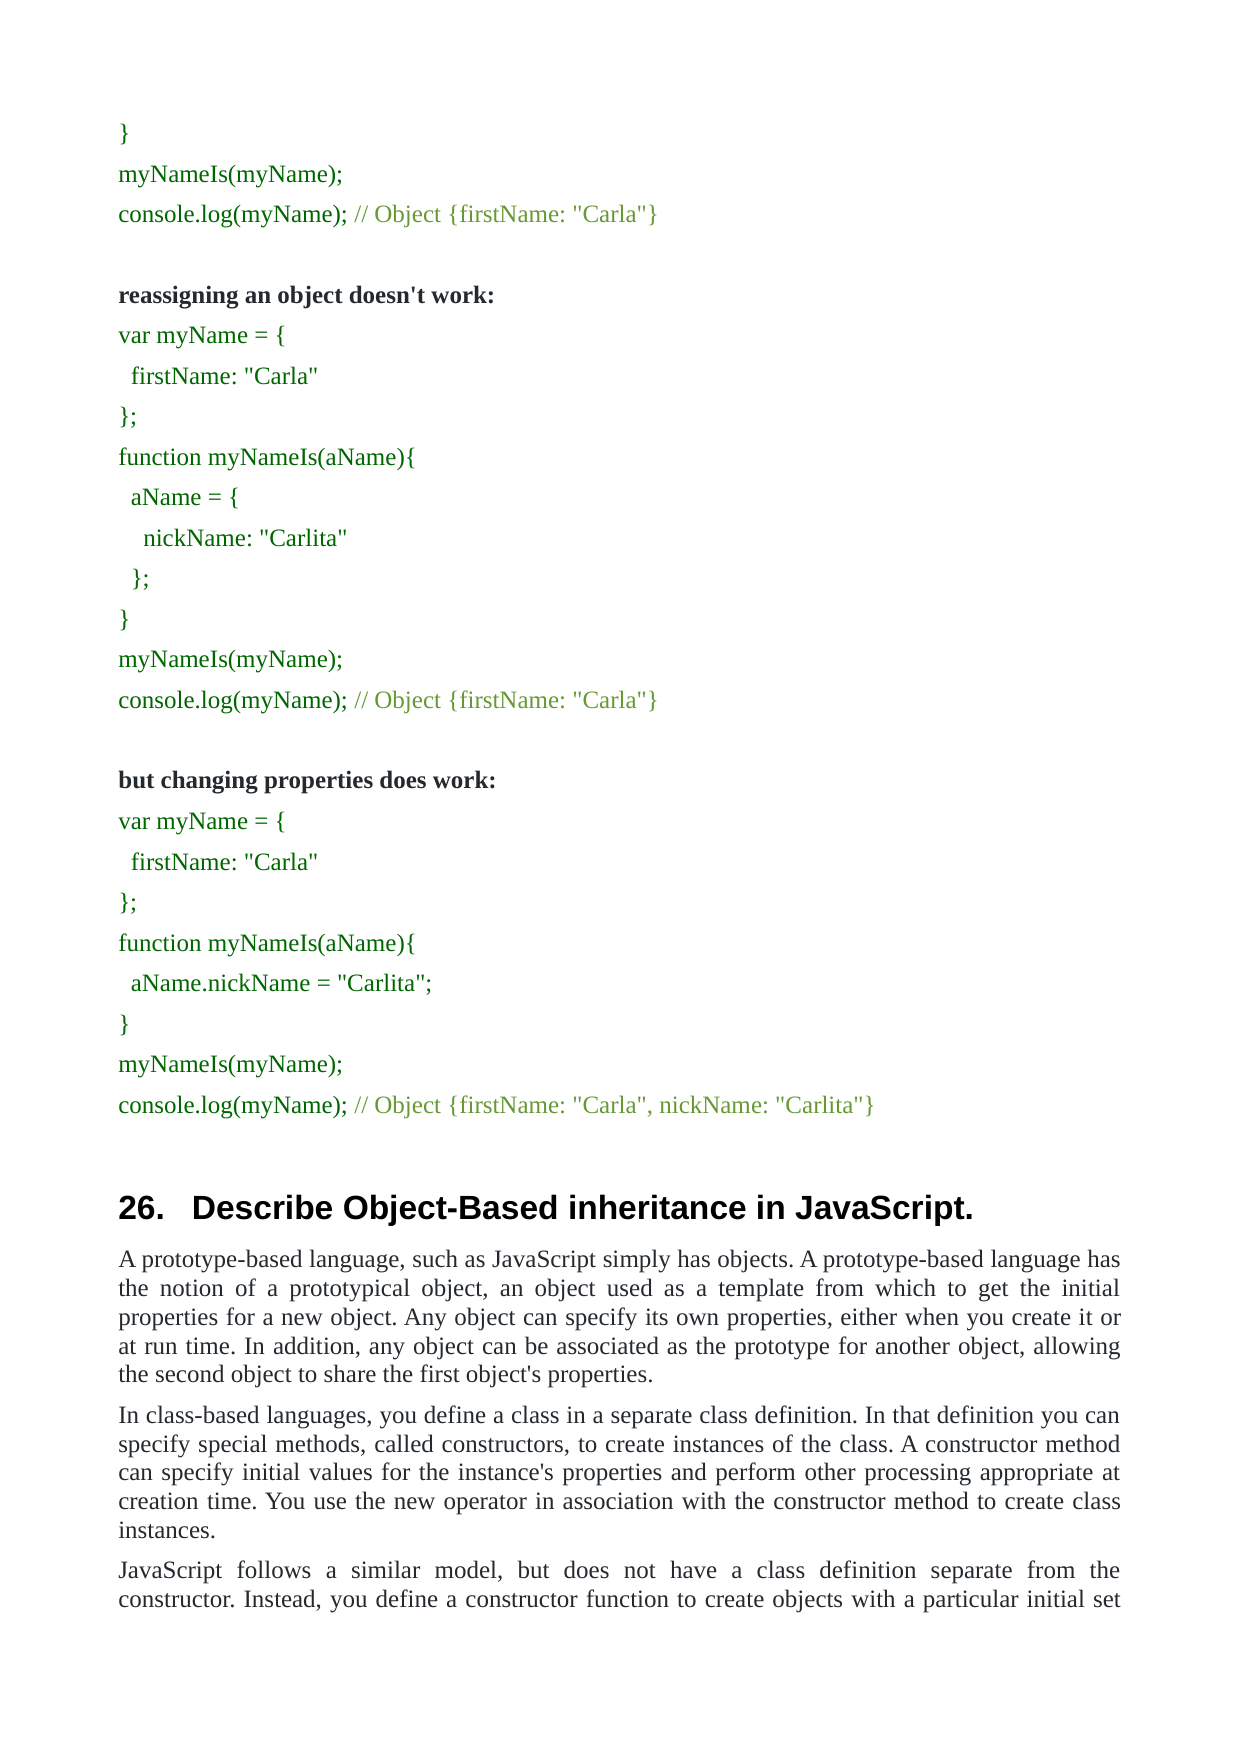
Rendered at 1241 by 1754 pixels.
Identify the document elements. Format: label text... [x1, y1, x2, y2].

text }; [118, 401, 1122, 430]
text myNameIs(myName); [118, 1049, 1122, 1078]
text A prototype-based language, such as JavaScript simply has objects. A prototype-based language has the notion of a prototypical object, an object used as a template from which to get the initial properties for a new object. Any object can specify its own properties, either when you create it or at run time. In addition, any object can be associated as the prototype for another object, allowing the second object to share the first object's properties. [118, 1244, 1122, 1388]
text nickName: "Carlita" [118, 523, 1122, 552]
text function myNameIs(aName){ [118, 928, 1122, 956]
text } [118, 1009, 1122, 1037]
text var myName = { [118, 806, 1122, 835]
text console.log(myName); // Object {firstName: "Carla"} [118, 685, 1122, 714]
text function myNameIs(aName){ [118, 442, 1122, 471]
text aName.nickName = "Carlita"; [118, 968, 1122, 997]
text firstName: "Carla" [118, 847, 1122, 875]
text aName = { [118, 482, 1122, 511]
text } [118, 604, 1122, 633]
text myNameIs(myName); [118, 159, 1122, 187]
text myNameIs(myName); [118, 644, 1122, 673]
text }; [118, 563, 1122, 592]
text console.log(myName); // Object {firstName: "Carla", nickName: "Carlita"} [118, 1090, 1122, 1118]
text firstName: "Carla" [118, 361, 1122, 389]
text }; [118, 887, 1122, 916]
text } [118, 118, 1122, 147]
text console.log(myName); // Object {firstName: "Carla"} [118, 199, 1122, 228]
subtitle Describe Object-Based inheritance in JavaScript. [118, 1188, 1122, 1227]
text var myName = { [118, 320, 1122, 349]
text but changing properties does work: [118, 766, 1122, 794]
text In class-based languages, you define a class in a separate class definition. In that definition you can specify special methods, called constructors, to create instances of the class. A constructor method can specify initial values for the instance's properties and perform other processing appropriate at creation time. You use the new operator in association with the constructor method to create class instances. [118, 1400, 1122, 1544]
text reassigning an object doesn't work: [118, 280, 1122, 308]
text JavaScript follows a similar model, but does not have a class definition separate from the constructor. Instead, you define a constructor function to create objects with a particular initial set [118, 1556, 1122, 1613]
